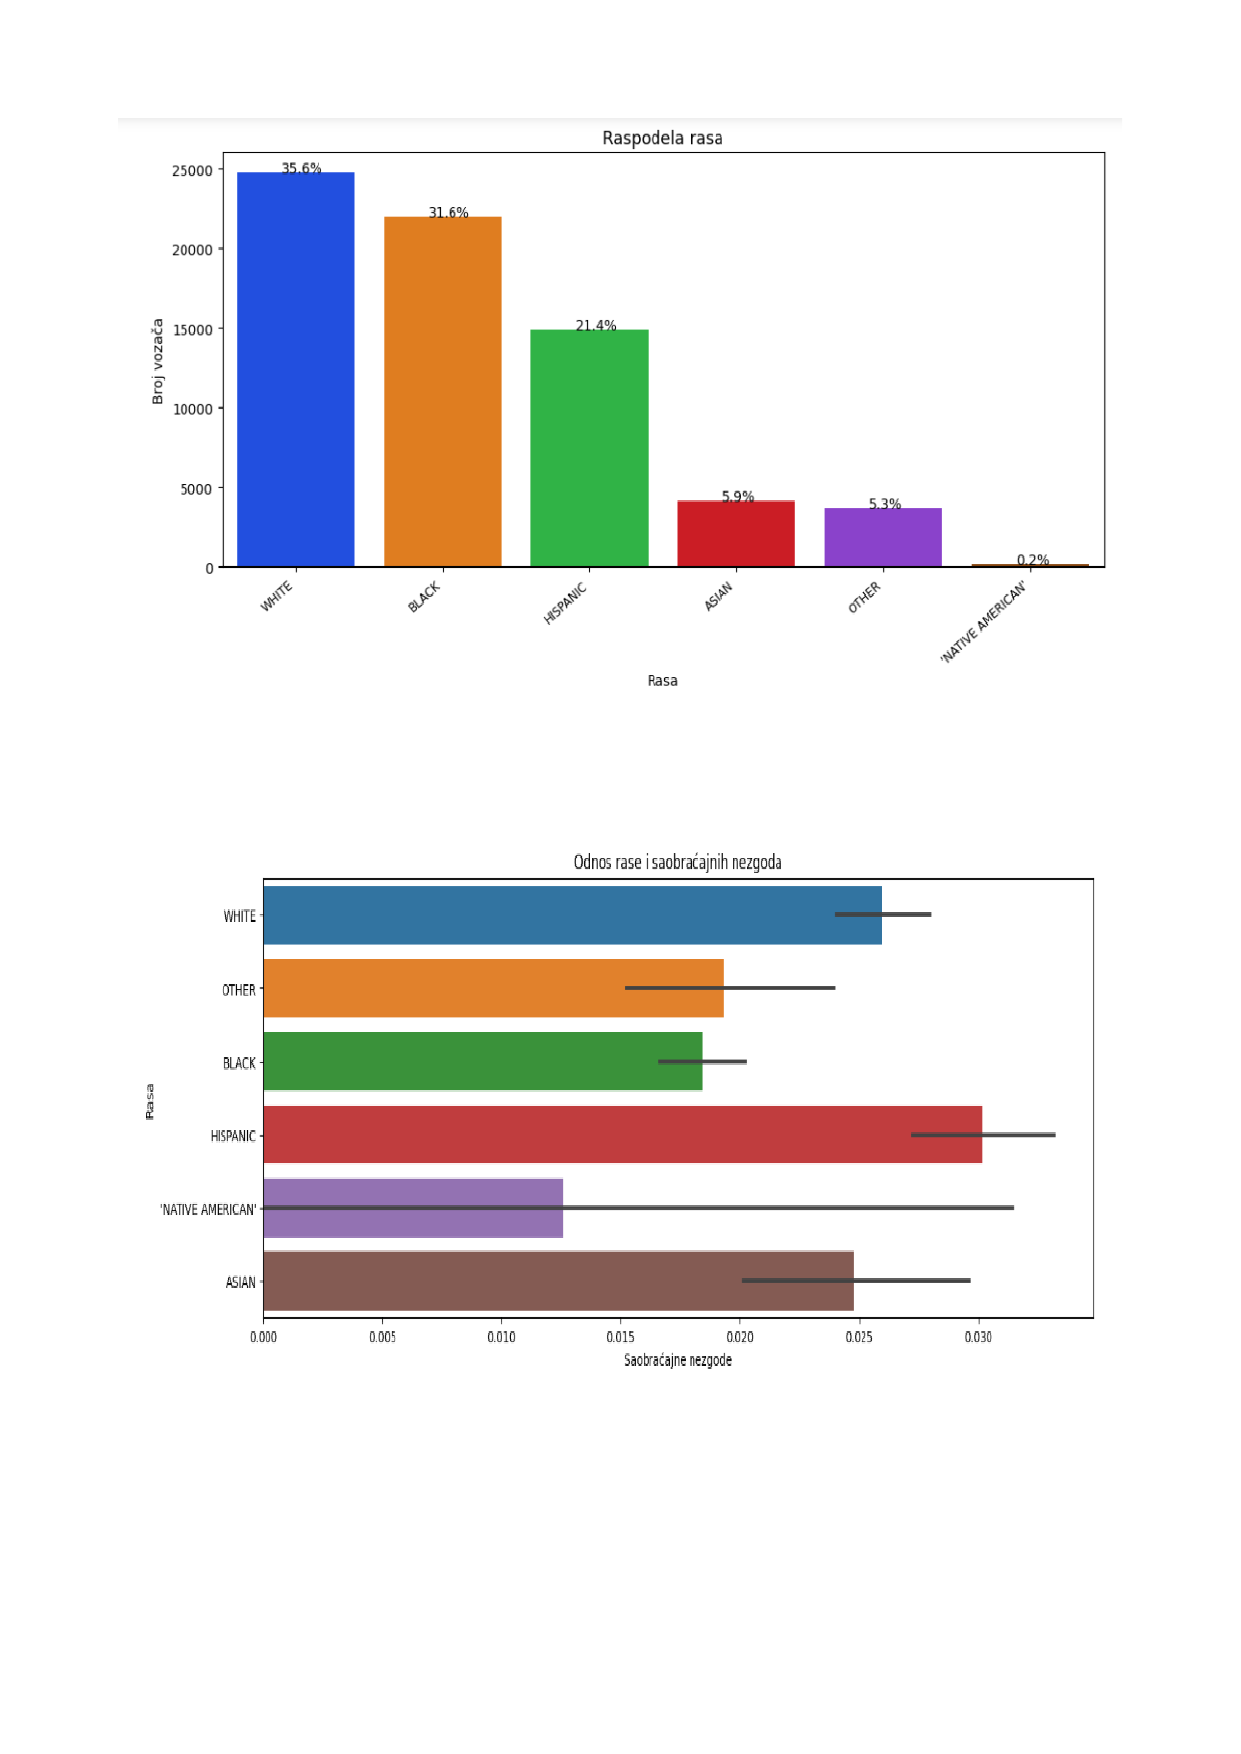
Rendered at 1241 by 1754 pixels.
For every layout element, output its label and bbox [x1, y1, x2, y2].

picture [118, 118, 1123, 717]
picture [96, 835, 1118, 1416]
